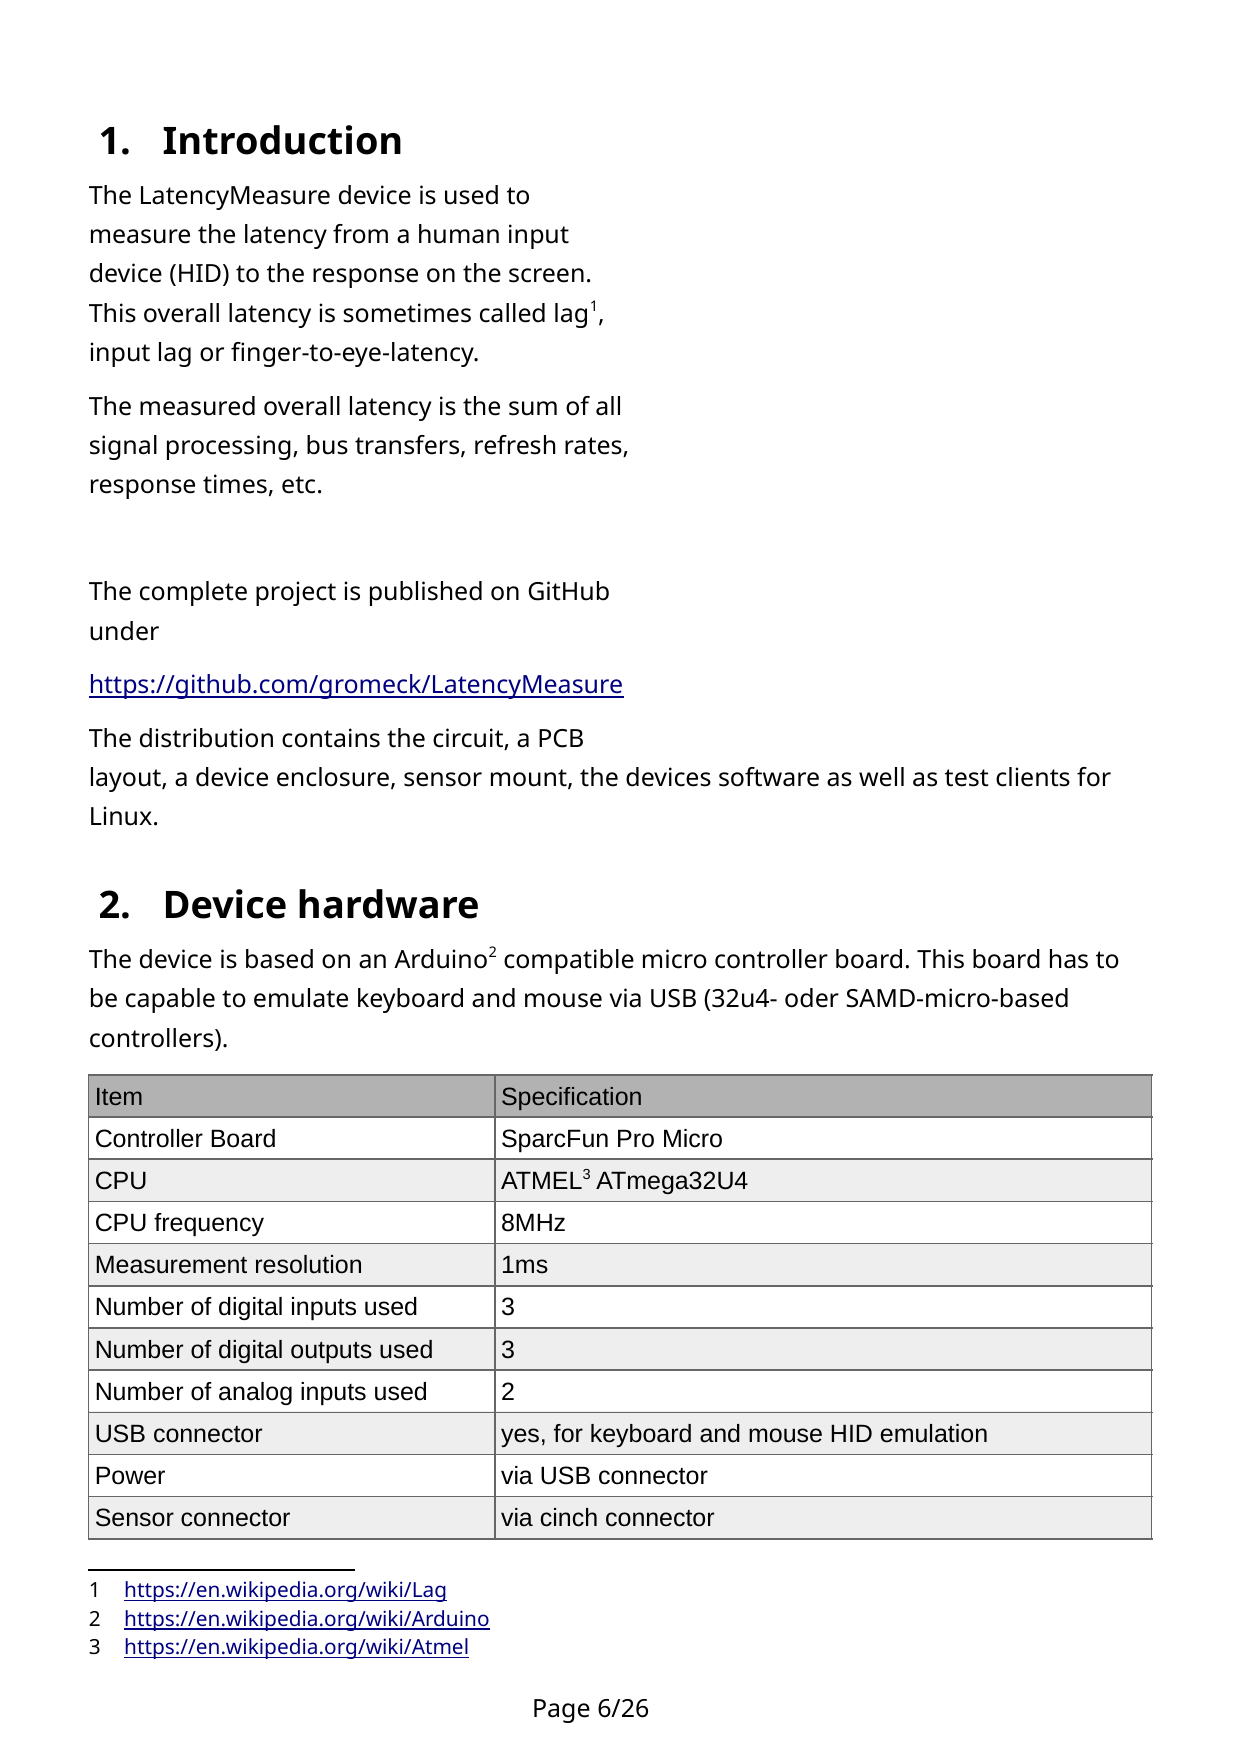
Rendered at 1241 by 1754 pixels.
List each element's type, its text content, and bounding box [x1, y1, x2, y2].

table_cell Controller Board [89, 1118, 494, 1158]
table_cell Number of analog inputs used [89, 1371, 494, 1411]
table_cell 1ms [496, 1244, 1151, 1285]
table_cell SparcFun Pro Micro [496, 1118, 1151, 1158]
table_cell CPU [89, 1160, 494, 1201]
table_header Specification [496, 1076, 1151, 1116]
table_cell Power [89, 1455, 494, 1496]
subtitle Introduction [88, 113, 1152, 165]
table_cell Measurement resolution [89, 1244, 494, 1285]
text The LatencyMeasure device is used to measure the latency from a human input device (HID) to the response on the screen. This overall latency is sometimes called lag, input lag or finger-to-eye-latency. [88, 178, 1152, 368]
table_cell Sensor connector [89, 1497, 494, 1538]
table_cell 8MHz [496, 1202, 1151, 1243]
table_cell 3 [496, 1329, 1151, 1369]
text https://en.wikipedia.org/wiki/Lag [88, 1576, 1152, 1604]
table_cell USB connector [89, 1413, 494, 1454]
text https://en.wikipedia.org/wiki/Arduino [88, 1604, 1152, 1632]
table_cell Number of digital outputs used [89, 1329, 494, 1369]
text https://github.com/gromeck/LatencyMeasure [88, 667, 1152, 701]
text The measured overall latency is the sum of all signal processing, bus transfers, refresh rates, response times, etc. [88, 388, 1152, 501]
table_cell via cinch connector [496, 1497, 1151, 1538]
subtitle Device hardware [88, 878, 1152, 929]
text The device is based on an Arduino compatible micro controller board. This board has to be capable to emulate keyboard and mouse via USB (32u4- oder SAMD-micro-based controllers). [88, 942, 1152, 1054]
table_cell 2 [496, 1371, 1151, 1411]
table_cell yes, for keyboard and mouse HID emulation [496, 1413, 1151, 1454]
table_cell 3 [496, 1287, 1151, 1327]
table_cell CPU frequency [89, 1202, 494, 1243]
table_cell via USB connector [496, 1455, 1151, 1496]
text The distribution contains the circuit, a PCB layout, a device enclosure, sensor mount, the devices software as well as test clients for Linux. [88, 721, 1152, 833]
table_header Item [89, 1076, 494, 1116]
table_cell Number of digital inputs used [89, 1287, 494, 1327]
table_cell ATMEL ATmega32U4 [496, 1160, 1151, 1201]
text The complete project is published on GitHub under [88, 574, 1152, 647]
